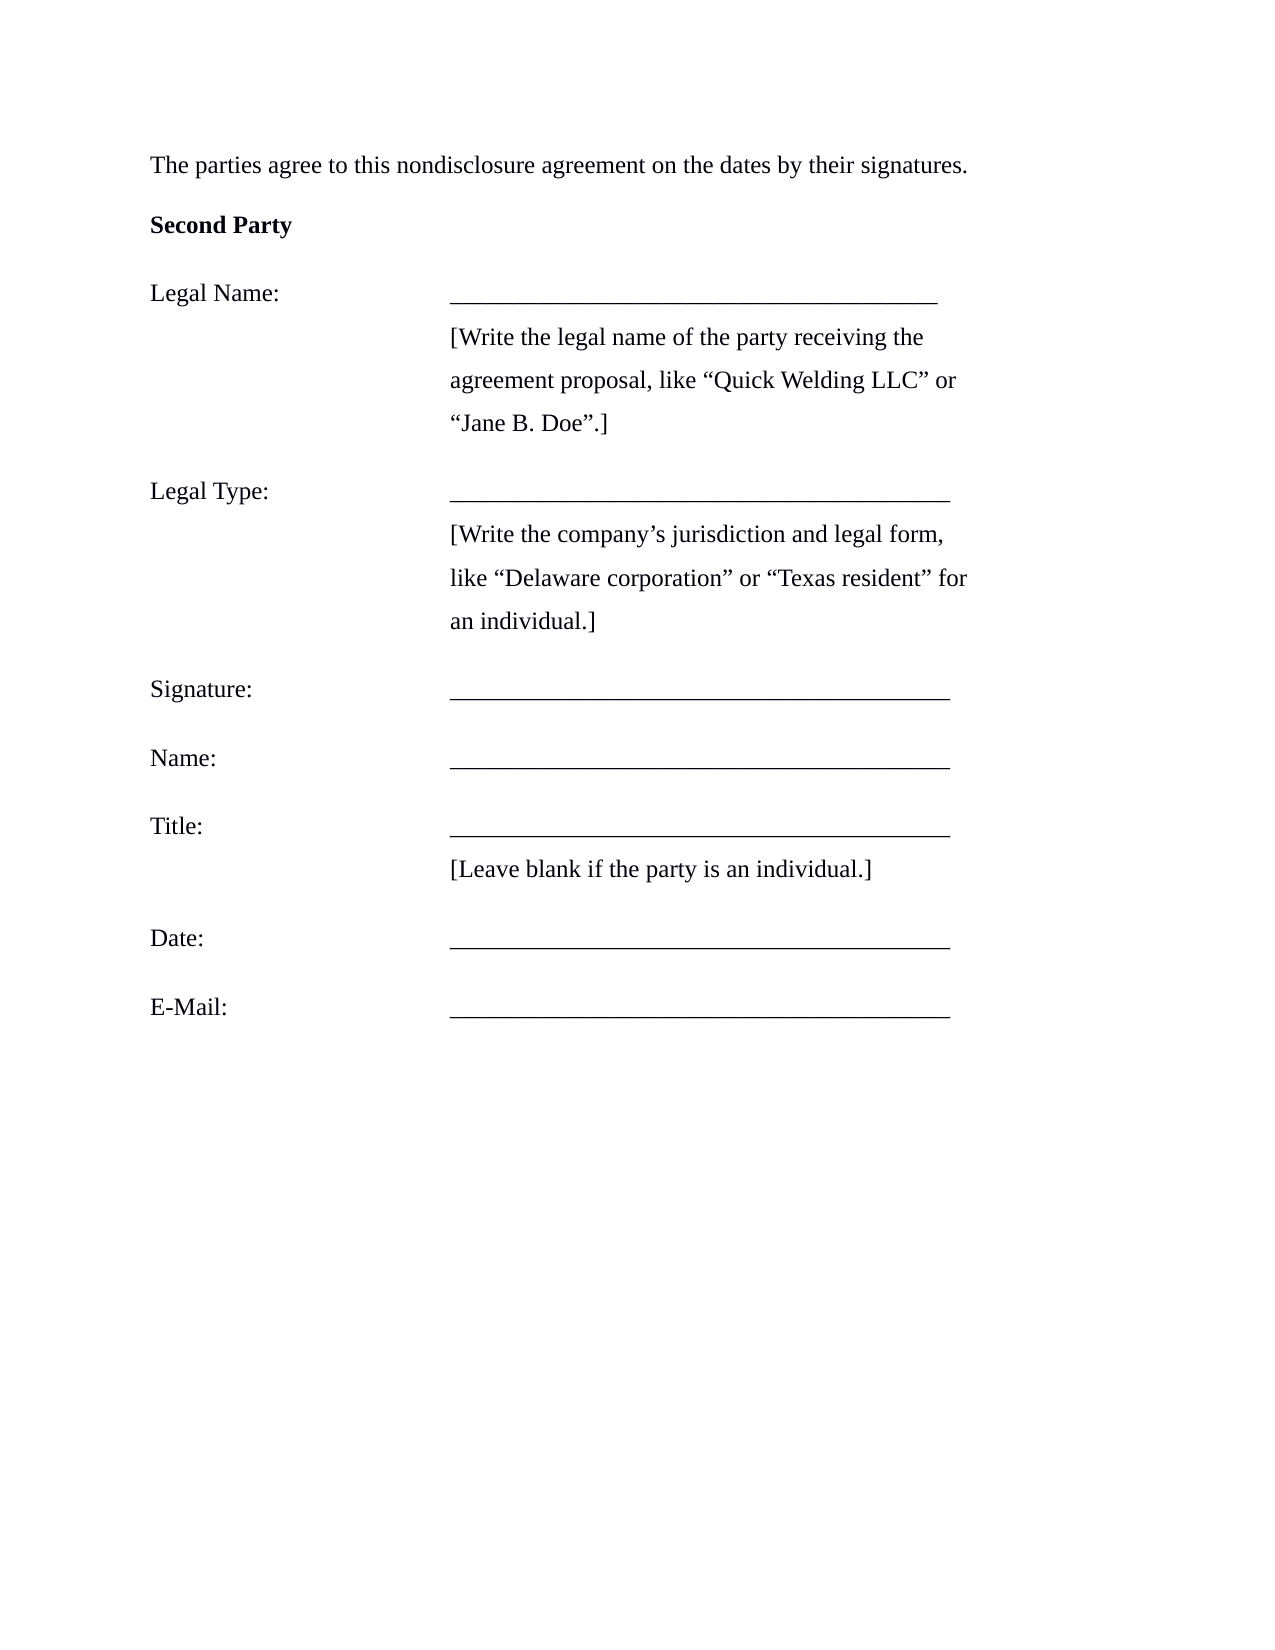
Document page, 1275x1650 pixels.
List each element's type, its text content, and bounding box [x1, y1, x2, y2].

text Legal Name: _______________________________________ [Write the legal name of the party receiving the agreement proposal, like “Quick Welding LLC” or “Jane B. Doe”.] [150, 278, 975, 437]
text Second Party [150, 210, 975, 239]
text The parties agree to this nondisclosure agreement on the dates by their signatures. [150, 150, 1125, 179]
text Date: ________________________________________ [150, 923, 975, 952]
text Legal Type: ________________________________________ [Write the company’s jurisdiction and legal form, like “Delaware corporation” or “Texas resident” for an individual.] [150, 476, 975, 634]
text E-Mail: ________________________________________ [150, 992, 975, 1020]
text Signature: ________________________________________ [150, 674, 975, 703]
text Name: ________________________________________ [150, 743, 975, 772]
text Title: ________________________________________ [Leave blank if the party is an individual.] [150, 811, 975, 883]
